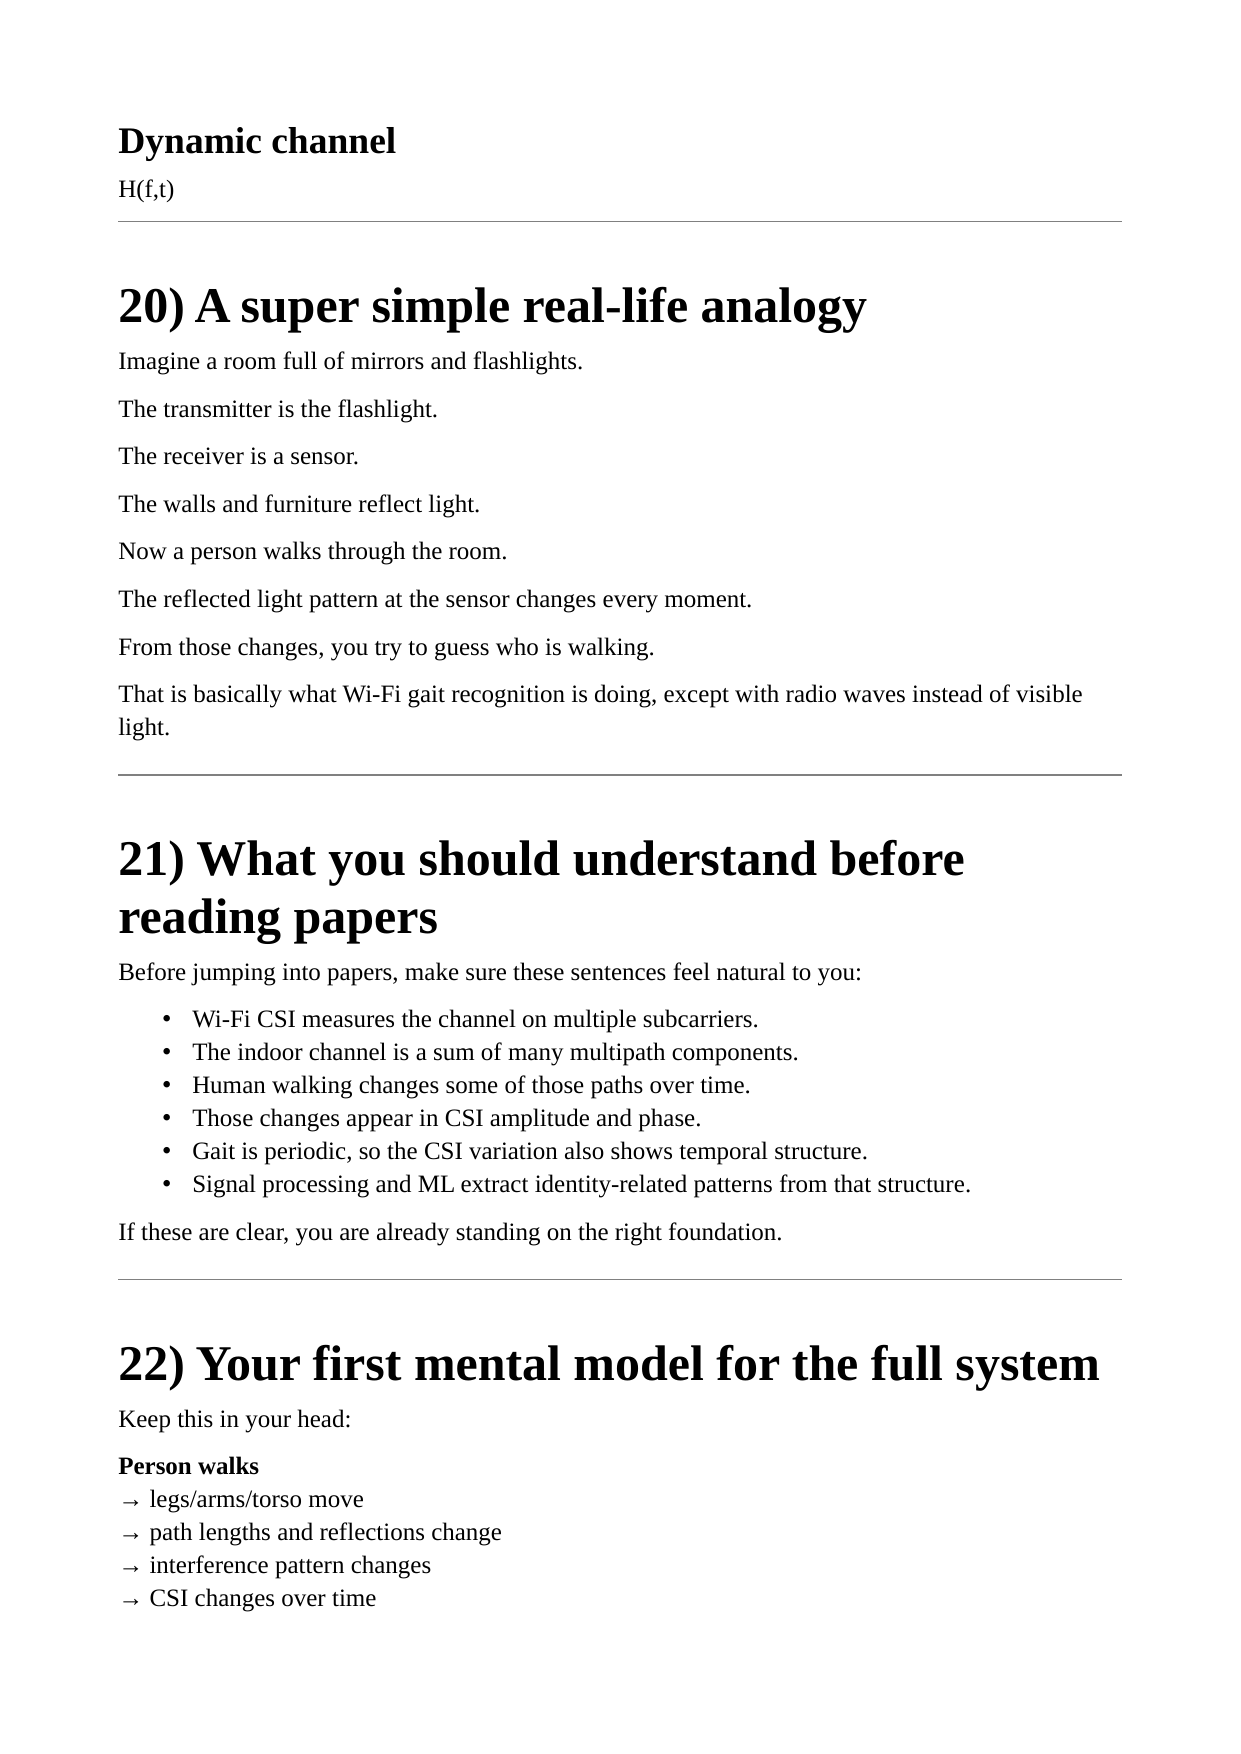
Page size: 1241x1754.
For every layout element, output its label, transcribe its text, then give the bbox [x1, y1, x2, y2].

list The indoor channel is a sum of many multipath components. [162, 1037, 1122, 1066]
subtitle Dynamic channel [118, 118, 1122, 161]
list Human walking changes some of those paths over time. [162, 1070, 1122, 1099]
list Gait is periodic, so the CSI variation also shows temporal structure. [162, 1136, 1122, 1165]
subtitle 21) What you should understand before reading papers [118, 829, 1122, 944]
text From those changes, you try to guess who is walking. [118, 632, 1122, 660]
list Those changes appear in CSI amplitude and phase. [162, 1103, 1122, 1132]
subtitle 22) Your first mental model for the full system [118, 1334, 1122, 1391]
text The walls and furniture reflect light. [118, 489, 1122, 518]
text H(f,t) [118, 174, 1122, 202]
text Keep this in your head: [118, 1404, 1122, 1433]
list Wi-Fi CSI measures the channel on multiple subcarriers. [162, 1004, 1122, 1033]
text The receiver is a sensor. [118, 441, 1122, 470]
text Now a person walks through the room. [118, 536, 1122, 565]
text The transmitter is the flashlight. [118, 394, 1122, 422]
text That is basically what Wi-Fi gait recognition is doing, except with radio waves instead of visible light. [118, 679, 1122, 741]
text Imagine a room full of mirrors and flashlights. [118, 346, 1122, 375]
list Signal processing and ML extract identity-related patterns from that structure. [162, 1169, 1122, 1198]
subtitle 20) A super simple real-life analogy [118, 276, 1122, 333]
text Person walks → legs/arms/torso move → path lengths and reflections change → interference pattern changes → CSI changes over time [118, 1451, 1122, 1612]
text Before jumping into papers, make sure these sentences feel natural to you: [118, 957, 1122, 985]
text If these are clear, you are already standing on the right foundation. [118, 1217, 1122, 1246]
text The reflected light pattern at the sensor changes every moment. [118, 584, 1122, 613]
